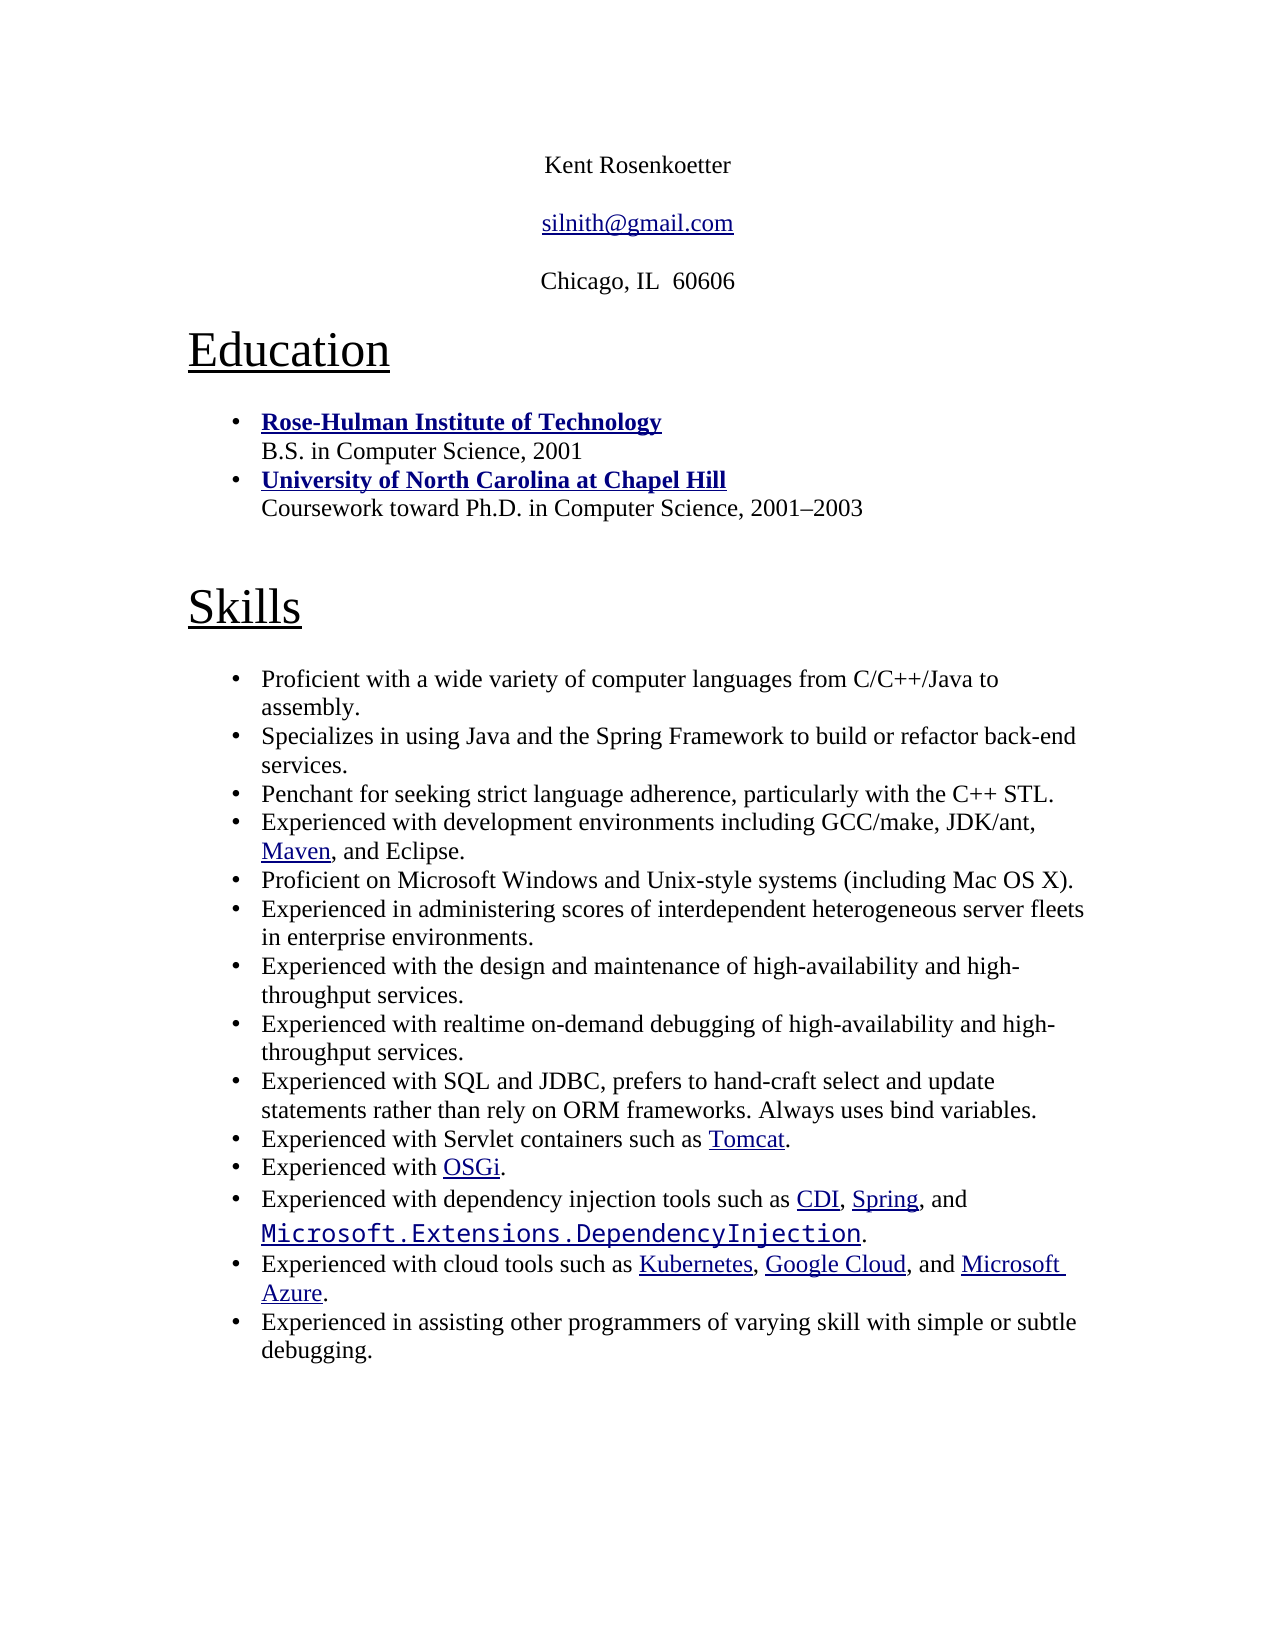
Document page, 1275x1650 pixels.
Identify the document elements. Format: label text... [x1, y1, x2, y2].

list Experienced with Servlet containers such as Tomcat. [232, 1124, 1087, 1152]
list Penchant for seeking strict language adherence, particularly with the C++ STL. [232, 779, 1087, 807]
list Experienced in administering scores of interdependent heterogeneous server fleets in enterprise environments. [232, 894, 1087, 951]
text silnith@gmail.com [187, 208, 1087, 237]
list Specializes in using Java and the Spring Framework to build or refactor back-end services. [232, 721, 1087, 779]
list Experienced with realtime on-demand debugging of high-availability and high-throughput services. [232, 1009, 1087, 1066]
text Chicago, IL 60606 [187, 266, 1087, 295]
list Proficient on Microsoft Windows and Unix-style systems (including Mac OS X). [232, 865, 1087, 894]
list Experienced with dependency injection tools such as CDI, Spring, and Microsoft.Extensions.DependencyInjection. [232, 1181, 1087, 1249]
list Rose-Hulman Institute of Technology B.S. in Computer Science, 2001 [232, 407, 1087, 465]
list Experienced in assisting other programmers of varying skill with simple or subtle debugging. [232, 1307, 1087, 1364]
list Experienced with development environments including GCC/make, JDK/ant, Maven, and Eclipse. [232, 807, 1087, 865]
text Kent Rosenkoetter [187, 150, 1087, 179]
list Experienced with SQL and JDBC, prefers to hand-craft select and update statements rather than rely on ORM frameworks. Always uses bind variables. [232, 1066, 1087, 1124]
list Experienced with cloud tools such as Kubernetes, Google Cloud, and Microsoft Azure. [232, 1249, 1087, 1307]
list Experienced with OSGi. [232, 1152, 1087, 1181]
list Experienced with the design and maintenance of high-availability and high-throughput services. [232, 951, 1087, 1009]
subtitle Education [187, 320, 1087, 378]
list Proficient with a wide variety of computer languages from C/C++/Java to assembly. [232, 664, 1087, 721]
subtitle Skills [187, 577, 1087, 634]
list University of North Carolina at Chapel Hill Coursework toward Ph.D. in Computer Science, 2001–2003 [232, 465, 1087, 522]
